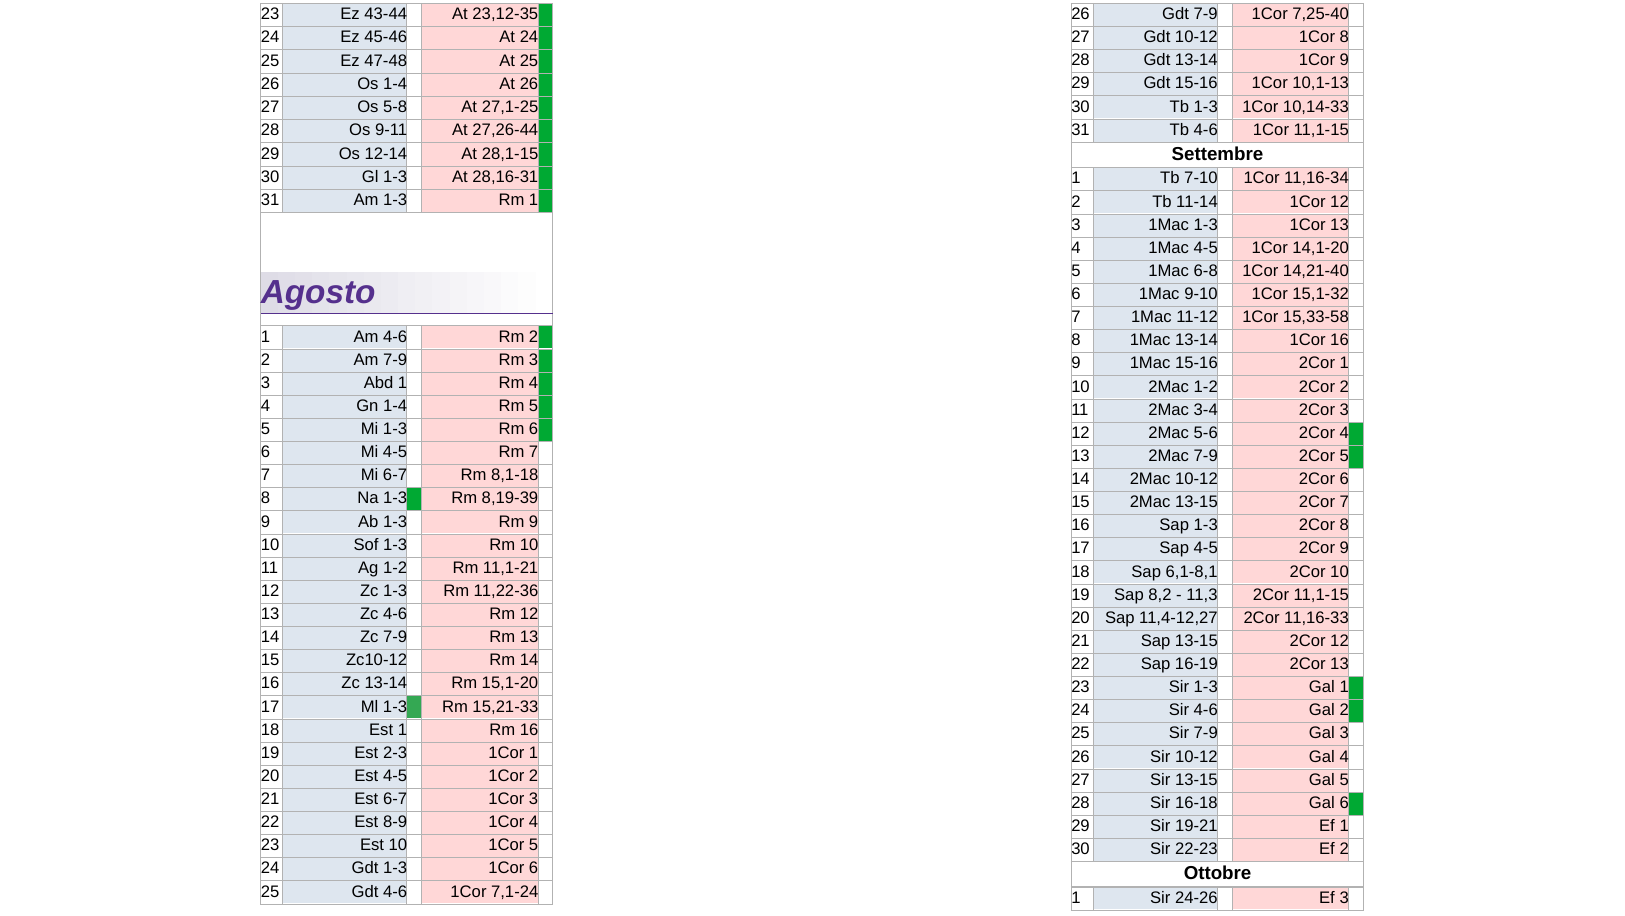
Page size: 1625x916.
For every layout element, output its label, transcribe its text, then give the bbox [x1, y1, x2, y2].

table_cell [1349, 561, 1363, 583]
table_cell Ef 3 [1233, 888, 1348, 909]
table_cell Ottobre [1072, 862, 1363, 886]
table_cell At 28,1-15 [422, 143, 538, 166]
table_cell Abd 1 [283, 373, 406, 395]
table_cell 2Mac 1-2 [1094, 376, 1217, 398]
table_cell [539, 74, 552, 96]
table_cell 27 [1072, 770, 1093, 792]
table_cell 11 [1072, 400, 1093, 422]
table_cell Gal 4 [1233, 746, 1348, 768]
table_cell 20 [261, 766, 282, 788]
table_cell 10 [261, 535, 282, 557]
table_cell [407, 74, 421, 96]
table_cell Zc10-12 [283, 650, 406, 672]
table_cell [407, 766, 421, 788]
table_cell Gdt 10-12 [1094, 27, 1217, 49]
table_cell Sap 16-19 [1094, 654, 1217, 676]
table_cell [539, 167, 552, 189]
table_cell 1Mac 15-16 [1094, 353, 1217, 375]
table_cell [407, 465, 421, 487]
table_cell [407, 558, 421, 580]
table_cell Zc 4-6 [283, 604, 406, 626]
table_cell Sof 1-3 [283, 535, 406, 557]
table_cell 17 [261, 696, 282, 718]
table_cell 5 [261, 419, 282, 441]
table_cell 24 [261, 27, 282, 49]
table_cell [539, 604, 552, 626]
table_cell [539, 673, 552, 695]
table_cell [1218, 284, 1232, 306]
table_cell [1349, 888, 1363, 909]
table_cell Tb 1-3 [1094, 96, 1217, 118]
table_cell Gdt 15-16 [1094, 73, 1217, 95]
table_cell [1218, 469, 1232, 491]
table_cell 23 [261, 4, 282, 26]
table_cell 27 [1072, 27, 1093, 49]
table_cell [1218, 793, 1232, 815]
table_cell Rm 12 [422, 604, 538, 626]
table_cell 1Cor 3 [422, 789, 538, 811]
table_cell Mi 1-3 [283, 419, 406, 441]
table_cell 18 [261, 720, 282, 742]
table_cell 22 [1072, 654, 1093, 676]
table_cell Ef 2 [1233, 839, 1348, 861]
table_cell 31 [261, 190, 282, 212]
table_cell Sir 13-15 [1094, 770, 1217, 792]
table_cell 1 [261, 326, 282, 348]
table_cell 2Cor 11,16-33 [1233, 608, 1348, 630]
table_cell 9 [1072, 353, 1093, 375]
table_cell Sir 4-6 [1094, 700, 1217, 722]
table_cell Rm 1 [422, 190, 538, 212]
table_cell [539, 190, 552, 212]
table_cell 7 [261, 465, 282, 487]
table_cell 2Cor 4 [1233, 423, 1348, 445]
table_cell Est 8-9 [283, 812, 406, 834]
table_cell Gl 1-3 [283, 167, 406, 189]
table_cell 23 [261, 835, 282, 857]
table_cell Sir 1-3 [1094, 677, 1217, 699]
table_cell Rm 8,19-39 [422, 488, 538, 510]
table_cell 3 [1072, 215, 1093, 237]
table_cell [1218, 888, 1232, 909]
table_cell [1218, 492, 1232, 514]
table_cell [1349, 723, 1363, 745]
table_cell [1349, 515, 1363, 537]
table_cell [1349, 631, 1363, 653]
table_cell At 27,1-25 [422, 97, 538, 119]
table_cell [1218, 746, 1232, 768]
table_cell 1Cor 8 [1233, 27, 1348, 49]
table_cell 7 [1072, 307, 1093, 329]
table_cell Rm 8,1-18 [422, 465, 538, 487]
table_cell Rm 11,1-21 [422, 558, 538, 580]
table_cell [1349, 492, 1363, 514]
table_cell [1218, 723, 1232, 745]
table_cell [1218, 423, 1232, 445]
table_cell 25 [261, 881, 282, 903]
table_cell 3 [261, 373, 282, 395]
table_cell Rm 14 [422, 650, 538, 672]
table_cell Sap 6,1-8,1 [1094, 561, 1217, 583]
table_cell 4 [1072, 238, 1093, 260]
table_cell [1349, 307, 1363, 329]
table_cell [1218, 120, 1232, 142]
table_cell Gal 5 [1233, 770, 1348, 792]
table_cell Mi 6-7 [283, 465, 406, 487]
table_cell [407, 396, 421, 418]
table_cell Agosto [261, 213, 552, 272]
table_cell [1349, 215, 1363, 237]
table_cell 25 [1072, 723, 1093, 745]
table_cell Sap 4-5 [1094, 538, 1217, 560]
table_cell Na 1-3 [283, 488, 406, 510]
table_cell Zc 13-14 [283, 673, 406, 695]
table_cell Sap 1-3 [1094, 515, 1217, 537]
table_cell Rm 4 [422, 373, 538, 395]
table_cell At 28,16-31 [422, 167, 538, 189]
table_cell Est 10 [283, 835, 406, 857]
table_cell [1218, 191, 1232, 213]
table_cell [539, 581, 552, 603]
table_cell 26 [261, 74, 282, 96]
table_cell 2Cor 12 [1233, 631, 1348, 653]
table_cell [1349, 700, 1363, 722]
table_cell [407, 373, 421, 395]
table_cell Est 2-3 [283, 743, 406, 765]
table_cell 15 [1072, 492, 1093, 514]
table_cell [539, 835, 552, 857]
table_cell 13 [1072, 446, 1093, 468]
table_cell [407, 143, 421, 166]
table_cell 19 [1072, 585, 1093, 607]
table_cell [539, 120, 552, 142]
table_cell [1218, 261, 1232, 283]
table_cell Os 12-14 [283, 143, 406, 166]
table_cell 1Cor 10,1-13 [1233, 73, 1348, 95]
table_cell [407, 650, 421, 672]
table_cell 1Mac 6-8 [1094, 261, 1217, 283]
table_cell Agosto [261, 314, 552, 325]
table_cell 28 [1072, 50, 1093, 72]
table_cell [1218, 330, 1232, 352]
table_cell [1218, 50, 1232, 72]
table_cell Est 6-7 [283, 789, 406, 811]
table_cell Ez 43-44 [283, 4, 406, 26]
table_cell 1Cor 16 [1233, 330, 1348, 352]
table_cell 21 [1072, 631, 1093, 653]
table_cell 6 [1072, 284, 1093, 306]
table_cell Ez 45-46 [283, 27, 406, 49]
table_cell 1Cor 13 [1233, 215, 1348, 237]
table_cell Am 7-9 [283, 350, 406, 372]
table_cell 1Cor 12 [1233, 191, 1348, 213]
table_cell [539, 650, 552, 672]
table_cell [1218, 96, 1232, 118]
table_cell Gal 6 [1233, 793, 1348, 815]
table_cell 2Cor 9 [1233, 538, 1348, 560]
table_cell [1218, 538, 1232, 560]
table_cell Mi 4-5 [283, 442, 406, 464]
table_cell 13 [261, 604, 282, 626]
table_cell At 24 [422, 27, 538, 49]
table_cell 2Mac 10-12 [1094, 469, 1217, 491]
table_cell [1349, 839, 1363, 861]
table_cell Gal 3 [1233, 723, 1348, 745]
table_cell 1Cor 10,14-33 [1233, 96, 1348, 118]
table_cell 14 [1072, 469, 1093, 491]
table_cell 5 [1072, 261, 1093, 283]
table_cell [407, 789, 421, 811]
table_cell [407, 673, 421, 695]
table_cell [1349, 469, 1363, 491]
table_cell 24 [261, 858, 282, 880]
table_cell Rm 11,22-36 [422, 581, 538, 603]
table_cell [539, 143, 552, 166]
table_cell 1Cor 15,1-32 [1233, 284, 1348, 306]
table_cell [1349, 353, 1363, 375]
table_cell 1 [1072, 888, 1093, 909]
table_cell [1349, 816, 1363, 838]
table_cell 22 [261, 812, 282, 834]
table_cell [1349, 96, 1363, 118]
table_cell 16 [261, 673, 282, 695]
table_cell [407, 581, 421, 603]
table_cell [539, 396, 552, 418]
table_cell [1218, 215, 1232, 237]
table_cell [407, 97, 421, 119]
table_cell [407, 419, 421, 441]
table_cell 18 [1072, 561, 1093, 583]
table_cell 15 [261, 650, 282, 672]
table_cell Gdt 13-14 [1094, 50, 1217, 72]
table_cell [539, 442, 552, 464]
table_cell Am 4-6 [283, 326, 406, 348]
table_cell [407, 4, 421, 26]
table_cell 26 [1072, 746, 1093, 768]
table_cell [1349, 4, 1363, 26]
table_cell [539, 373, 552, 395]
table_cell 31 [1072, 120, 1093, 142]
table_cell 21 [261, 789, 282, 811]
table_cell Rm 7 [422, 442, 538, 464]
table_cell [539, 696, 552, 718]
table_cell [539, 858, 552, 880]
table_cell [1349, 400, 1363, 422]
table_cell Am 1-3 [283, 190, 406, 212]
table_cell 1Mac 4-5 [1094, 238, 1217, 260]
table_cell [407, 326, 421, 348]
table_cell 2 [261, 350, 282, 372]
table_cell 4 [261, 396, 282, 418]
table_cell [1349, 191, 1363, 213]
table_cell [539, 50, 552, 73]
table_cell Sap 8,2 - 11,3 [1094, 585, 1217, 607]
table_cell [1349, 284, 1363, 306]
table_cell Rm 13 [422, 627, 538, 649]
table_cell [407, 696, 421, 718]
table_cell Est 4-5 [283, 766, 406, 788]
table_cell [407, 511, 421, 533]
table_cell 14 [261, 627, 282, 649]
table_cell [539, 511, 552, 533]
table_cell [1218, 446, 1232, 468]
table_cell 28 [1072, 793, 1093, 815]
table_cell [1218, 770, 1232, 792]
table_cell 1Cor 11,1-15 [1233, 120, 1348, 142]
table_cell [407, 627, 421, 649]
table_cell 1Cor 7,25-40 [1233, 4, 1348, 26]
table_cell Rm 9 [422, 511, 538, 533]
table_cell 1Mac 9-10 [1094, 284, 1217, 306]
table_cell [407, 720, 421, 742]
table_cell 1Mac 13-14 [1094, 330, 1217, 352]
table_cell Os 5-8 [283, 97, 406, 119]
table_cell [539, 465, 552, 487]
table_cell 2Mac 3-4 [1094, 400, 1217, 422]
table_cell [1349, 50, 1363, 72]
table_cell [1218, 168, 1232, 190]
table_cell [407, 350, 421, 372]
table_cell [1349, 168, 1363, 190]
table_cell At 26 [422, 74, 538, 96]
table_cell Gn 1-4 [283, 396, 406, 418]
table_cell [1218, 561, 1232, 583]
table_cell Zc 7-9 [283, 627, 406, 649]
table_cell Sir 10-12 [1094, 746, 1217, 768]
table_cell Sir 19-21 [1094, 816, 1217, 838]
table_cell Os 9-11 [283, 120, 406, 142]
table_cell Gdt 7-9 [1094, 4, 1217, 26]
table_cell [1218, 4, 1232, 26]
table_cell Sir 7-9 [1094, 723, 1217, 745]
table_cell 16 [1072, 515, 1093, 537]
table_cell 9 [261, 511, 282, 533]
table_cell [407, 743, 421, 765]
table_cell 1Cor 7,1-24 [422, 881, 538, 903]
table_cell [1349, 238, 1363, 260]
table_cell 1Cor 4 [422, 812, 538, 834]
table_cell Rm 16 [422, 720, 538, 742]
table_cell 2Cor 10 [1233, 561, 1348, 583]
table_cell 1Cor 11,16-34 [1233, 168, 1348, 190]
table_cell [407, 120, 421, 142]
table_cell [1349, 608, 1363, 630]
table_cell [1218, 654, 1232, 676]
table_cell [1349, 746, 1363, 768]
table_cell [1218, 585, 1232, 607]
table_cell 2Cor 1 [1233, 353, 1348, 375]
table_cell 2Mac 7-9 [1094, 446, 1217, 468]
table_cell [407, 50, 421, 73]
table_cell 2Cor 6 [1233, 469, 1348, 491]
table_cell [1349, 27, 1363, 49]
table_cell Rm 10 [422, 535, 538, 557]
table_cell Ml 1-3 [283, 696, 406, 718]
table_cell [1218, 839, 1232, 861]
table_cell 2Cor 3 [1233, 400, 1348, 422]
table_cell [1349, 73, 1363, 95]
table_cell [539, 789, 552, 811]
table_cell Gdt 4-6 [283, 881, 406, 903]
table_cell 20 [1072, 608, 1093, 630]
table_cell [1218, 700, 1232, 722]
table_cell 2Cor 13 [1233, 654, 1348, 676]
table_cell Rm 2 [422, 326, 538, 348]
table_cell [1218, 515, 1232, 537]
table_cell [407, 881, 421, 903]
table_cell [407, 488, 421, 510]
table_cell Sir 22-23 [1094, 839, 1217, 861]
table_cell 1Cor 15,33-58 [1233, 307, 1348, 329]
table_cell 2Mac 5-6 [1094, 423, 1217, 445]
table_cell [539, 535, 552, 557]
table_cell 23 [1072, 677, 1093, 699]
table_cell Gal 2 [1233, 700, 1348, 722]
table_cell 1Cor 5 [422, 835, 538, 857]
table_cell [539, 627, 552, 649]
table_cell [539, 27, 552, 49]
table_cell [539, 720, 552, 742]
table_cell [1218, 27, 1232, 49]
table_cell Est 1 [283, 720, 406, 742]
table_cell 2Cor 7 [1233, 492, 1348, 514]
table_cell 6 [261, 442, 282, 464]
table_cell Sap 11,4-12,27 [1094, 608, 1217, 630]
table_cell Ag 1-2 [283, 558, 406, 580]
table_cell At 25 [422, 50, 538, 73]
table_cell [539, 4, 552, 26]
table_cell 1Cor 14,21-40 [1233, 261, 1348, 283]
table_cell 1 [1072, 168, 1093, 190]
table_cell At 27,26-44 [422, 120, 538, 142]
table_cell [1349, 793, 1363, 815]
table_cell [407, 835, 421, 857]
table_cell At 23,12-35 [422, 4, 538, 26]
table_cell [407, 858, 421, 880]
table_cell [539, 743, 552, 765]
table_cell Rm 15,21-33 [422, 696, 538, 718]
table_cell 2Cor 8 [1233, 515, 1348, 537]
table_cell [1218, 307, 1232, 329]
table_cell [1349, 376, 1363, 398]
table_cell 2 [1072, 191, 1093, 213]
table_cell Sir 24-26 [1094, 888, 1217, 909]
table_cell [539, 766, 552, 788]
table_cell [1349, 423, 1363, 445]
table_cell [539, 488, 552, 510]
table_cell 12 [261, 581, 282, 603]
table_cell 29 [1072, 816, 1093, 838]
table_cell [407, 27, 421, 49]
table_cell 28 [261, 120, 282, 142]
table_cell 2Cor 5 [1233, 446, 1348, 468]
table_cell Rm 6 [422, 419, 538, 441]
table_cell 30 [1072, 839, 1093, 861]
table_cell [407, 535, 421, 557]
table_cell 25 [261, 50, 282, 73]
table_cell [1349, 330, 1363, 352]
table_cell 27 [261, 97, 282, 119]
table_cell Rm 3 [422, 350, 538, 372]
table_cell Gal 1 [1233, 677, 1348, 699]
table_cell 10 [1072, 376, 1093, 398]
table_cell 8 [1072, 330, 1093, 352]
table_cell Sap 13-15 [1094, 631, 1217, 653]
table_cell 8 [261, 488, 282, 510]
table_cell [407, 812, 421, 834]
table_cell 1Cor 2 [422, 766, 538, 788]
table_cell [1349, 770, 1363, 792]
table_cell [539, 350, 552, 372]
table_cell 11 [261, 558, 282, 580]
table_cell 24 [1072, 700, 1093, 722]
table_cell Rm 15,1-20 [422, 673, 538, 695]
table_cell Zc 1-3 [283, 581, 406, 603]
table_cell [1218, 353, 1232, 375]
table_cell 2Mac 13-15 [1094, 492, 1217, 514]
table_cell 29 [261, 143, 282, 166]
table_cell 1Mac 1-3 [1094, 215, 1217, 237]
table_cell Ef 1 [1233, 816, 1348, 838]
table_cell [407, 442, 421, 464]
table_cell 30 [261, 167, 282, 189]
table_cell Tb 4-6 [1094, 120, 1217, 142]
table_cell Os 1-4 [283, 74, 406, 96]
table_cell Sir 16-18 [1094, 793, 1217, 815]
table_cell Ab 1-3 [283, 511, 406, 533]
table_cell [1218, 400, 1232, 422]
table_cell [1218, 677, 1232, 699]
table_cell [1349, 446, 1363, 468]
table_cell 2Cor 2 [1233, 376, 1348, 398]
table_cell [1218, 631, 1232, 653]
table_cell 1Cor 9 [1233, 50, 1348, 72]
table_cell [1218, 238, 1232, 260]
table_cell 1Cor 6 [422, 858, 538, 880]
table_cell 17 [1072, 538, 1093, 560]
table_cell Gdt 1-3 [283, 858, 406, 880]
table_cell [539, 326, 552, 348]
table_cell 2Cor 11,1-15 [1233, 585, 1348, 607]
table_cell [1218, 73, 1232, 95]
table_cell [1349, 538, 1363, 560]
table_cell [539, 812, 552, 834]
table_cell [539, 97, 552, 119]
table_cell [407, 604, 421, 626]
table_cell [539, 558, 552, 580]
table_cell [539, 419, 552, 441]
table_cell [1349, 120, 1363, 142]
table_cell Tb 7-10 [1094, 168, 1217, 190]
table_cell Ez 47-48 [283, 50, 406, 73]
table_cell 1Cor 14,1-20 [1233, 238, 1348, 260]
table_cell [1349, 654, 1363, 676]
table_cell 1Mac 11-12 [1094, 307, 1217, 329]
table_cell [1349, 585, 1363, 607]
table_cell [407, 190, 421, 212]
table_cell [1218, 376, 1232, 398]
table_cell Rm 5 [422, 396, 538, 418]
table_cell 1Cor 1 [422, 743, 538, 765]
table_cell [407, 167, 421, 189]
table_cell 12 [1072, 423, 1093, 445]
table_cell Tb 11-14 [1094, 191, 1217, 213]
table_cell [1349, 677, 1363, 699]
table_cell 29 [1072, 73, 1093, 95]
table_cell 30 [1072, 96, 1093, 118]
table_cell [539, 881, 552, 903]
table_cell [1218, 608, 1232, 630]
table_cell 26 [1072, 4, 1093, 26]
table_cell [1349, 261, 1363, 283]
table_cell Settembre [1072, 143, 1363, 167]
table_cell 19 [261, 743, 282, 765]
table_cell [1218, 816, 1232, 838]
